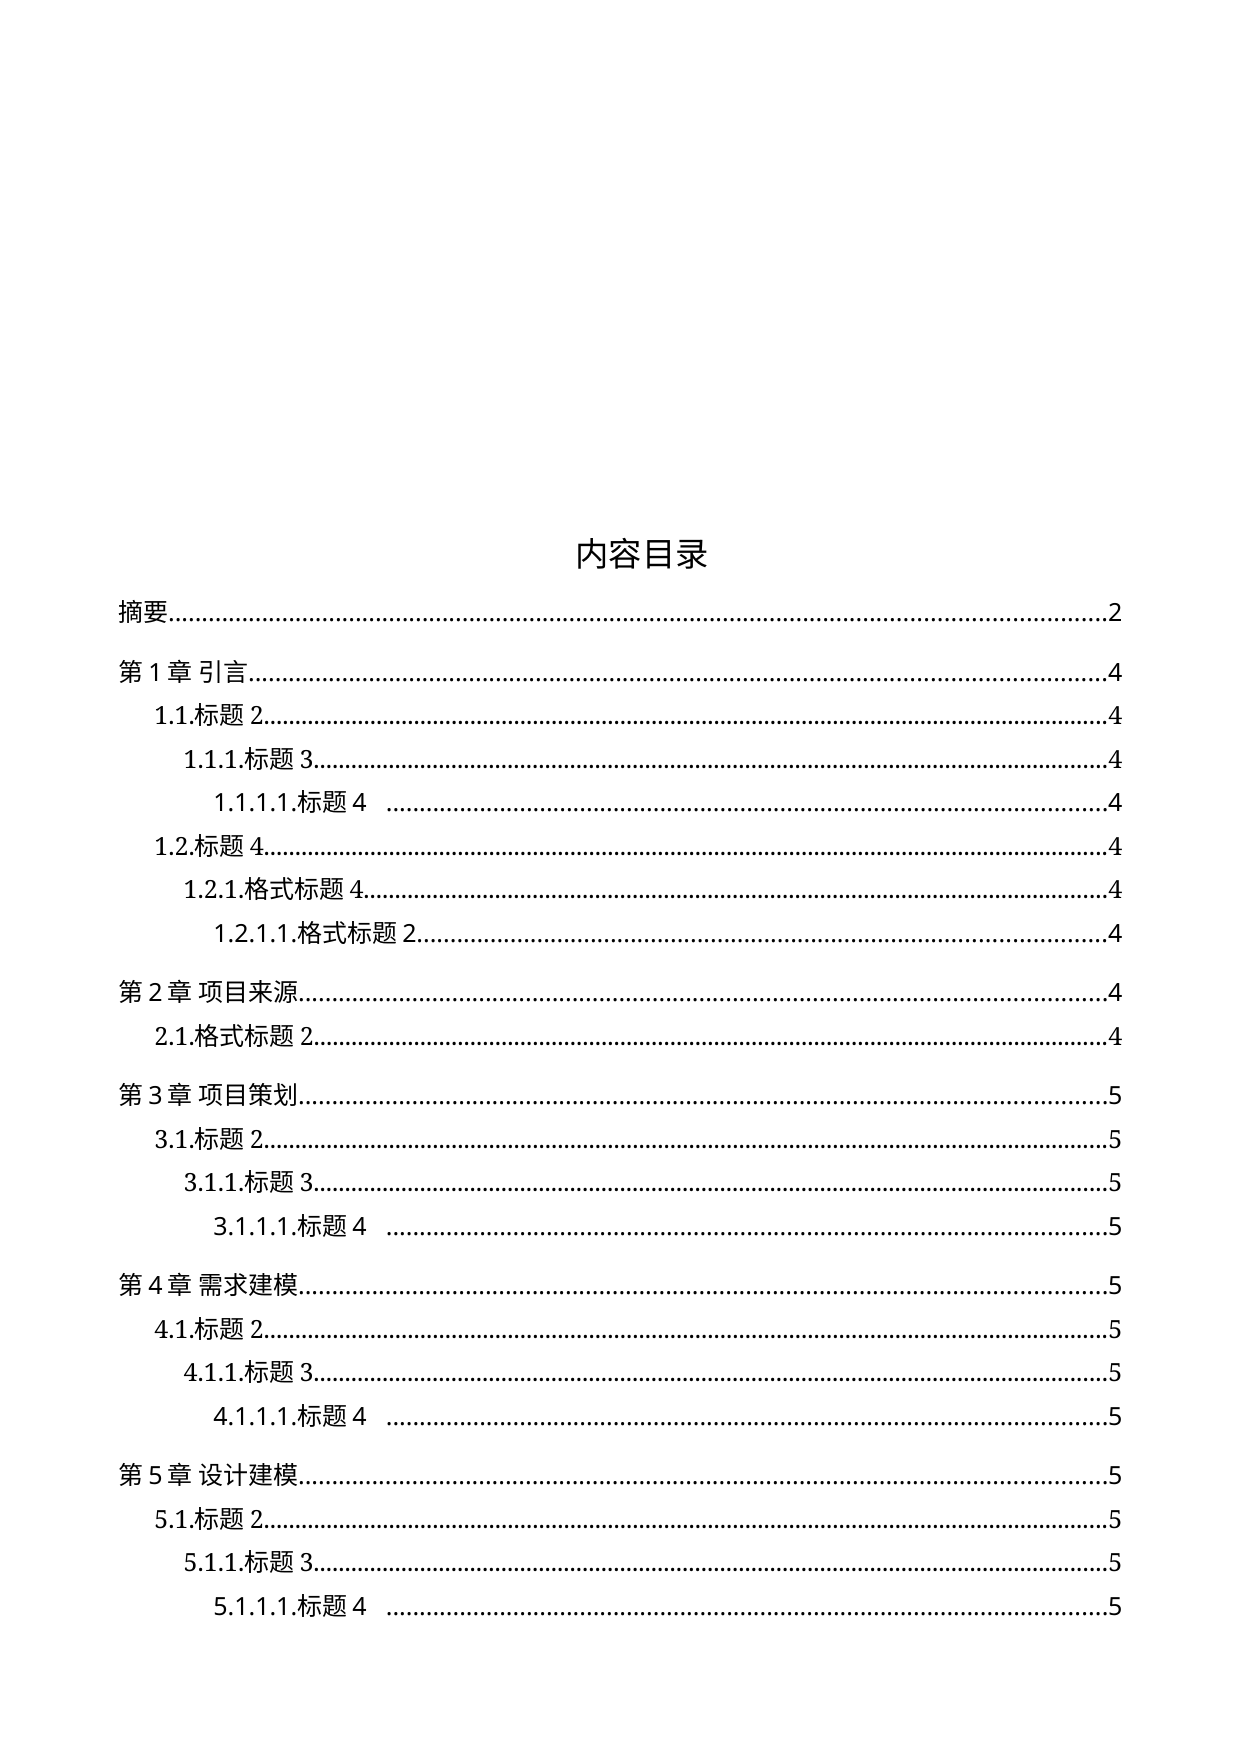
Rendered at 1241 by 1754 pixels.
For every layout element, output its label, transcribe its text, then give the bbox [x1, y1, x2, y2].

text 1.2.1.格式标题4 4 [177, 869, 1122, 906]
subtitle 内容目录 [118, 528, 1122, 576]
text 1.1.1.标题3 4 [177, 739, 1122, 776]
text 5.1.标题2 5 [148, 1499, 1122, 1536]
text 第4章 需求建模 5 [118, 1266, 1122, 1302]
text 5.1.1.1.标题4 5 [207, 1586, 1122, 1622]
text 4.1.1.标题3 5 [177, 1353, 1122, 1389]
text 第1章 引言 4 [118, 652, 1122, 689]
text 4.1.标题2 5 [148, 1309, 1122, 1346]
text 第3章 项目策划 5 [118, 1076, 1122, 1112]
text 1.2.标题4 4 [148, 826, 1122, 862]
text 第5章 设计建模 5 [118, 1456, 1122, 1492]
text 1.1.标题2 4 [148, 696, 1122, 732]
text 2.1.格式标题2 4 [148, 1016, 1122, 1052]
text 3.1.1.1.标题4 5 [207, 1206, 1122, 1242]
text 3.1.1.标题3 5 [177, 1163, 1122, 1199]
text 3.1.标题2 5 [148, 1119, 1122, 1156]
text 1.2.1.1.格式标题2 4 [207, 913, 1122, 949]
text 5.1.1.标题3 5 [177, 1543, 1122, 1579]
text 第2章 项目来源 4 [118, 973, 1122, 1009]
text 1.1.1.1.标题4 4 [207, 783, 1122, 819]
text 摘要 2 [118, 593, 1122, 629]
text 4.1.1.1.标题4 5 [207, 1396, 1122, 1432]
